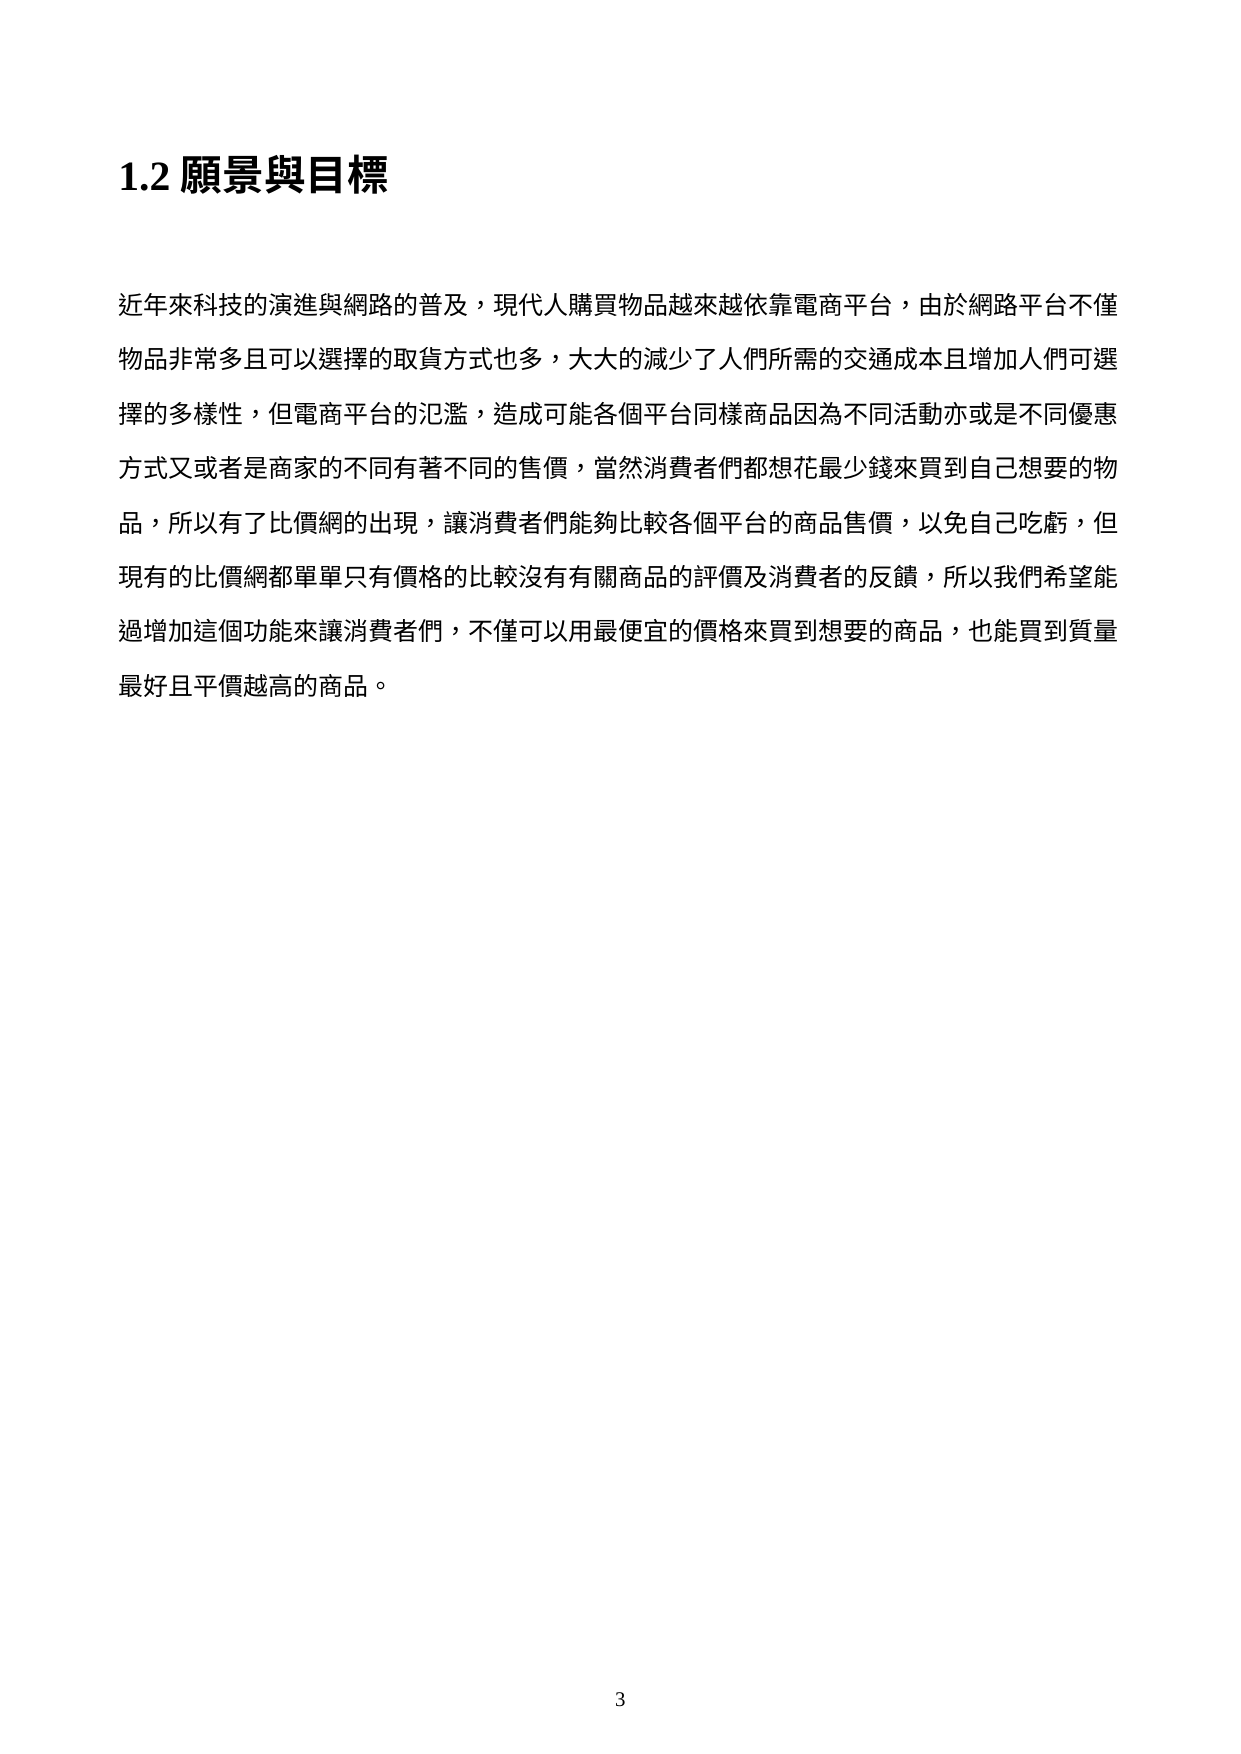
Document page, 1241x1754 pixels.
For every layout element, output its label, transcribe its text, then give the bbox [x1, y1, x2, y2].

subtitle 1.2 願景與目標 [118, 142, 1122, 202]
text 近年來科技的演進與網路的普及，現代人購買物品越來越依靠電商平台，由於網路平台不僅物品非常多且可以選擇的取貨方式也多，大大的減少了人們所需的交通成本且增加人們可選擇的多樣性，但電商平台的氾濫，造成可能各個平台同樣商品因為不同活動亦或是不同優惠方式又或者是商家的不同有著不同的售價，當然消費者們都想花最少錢來買到自己想要的物品，所以有了比價網的出現，讓消費者們能夠比較各個平台的商品售價，以免自己吃虧，但現有的比價網都單單只有價格的比較沒有有關商品的評價及消費者的反饋，所以我們希望能過增加這個功能來讓消費者們，不僅可以用最便宜的價格來買到想要的商品，也能買到質量最好且平價越高的商品。 [118, 286, 1122, 702]
